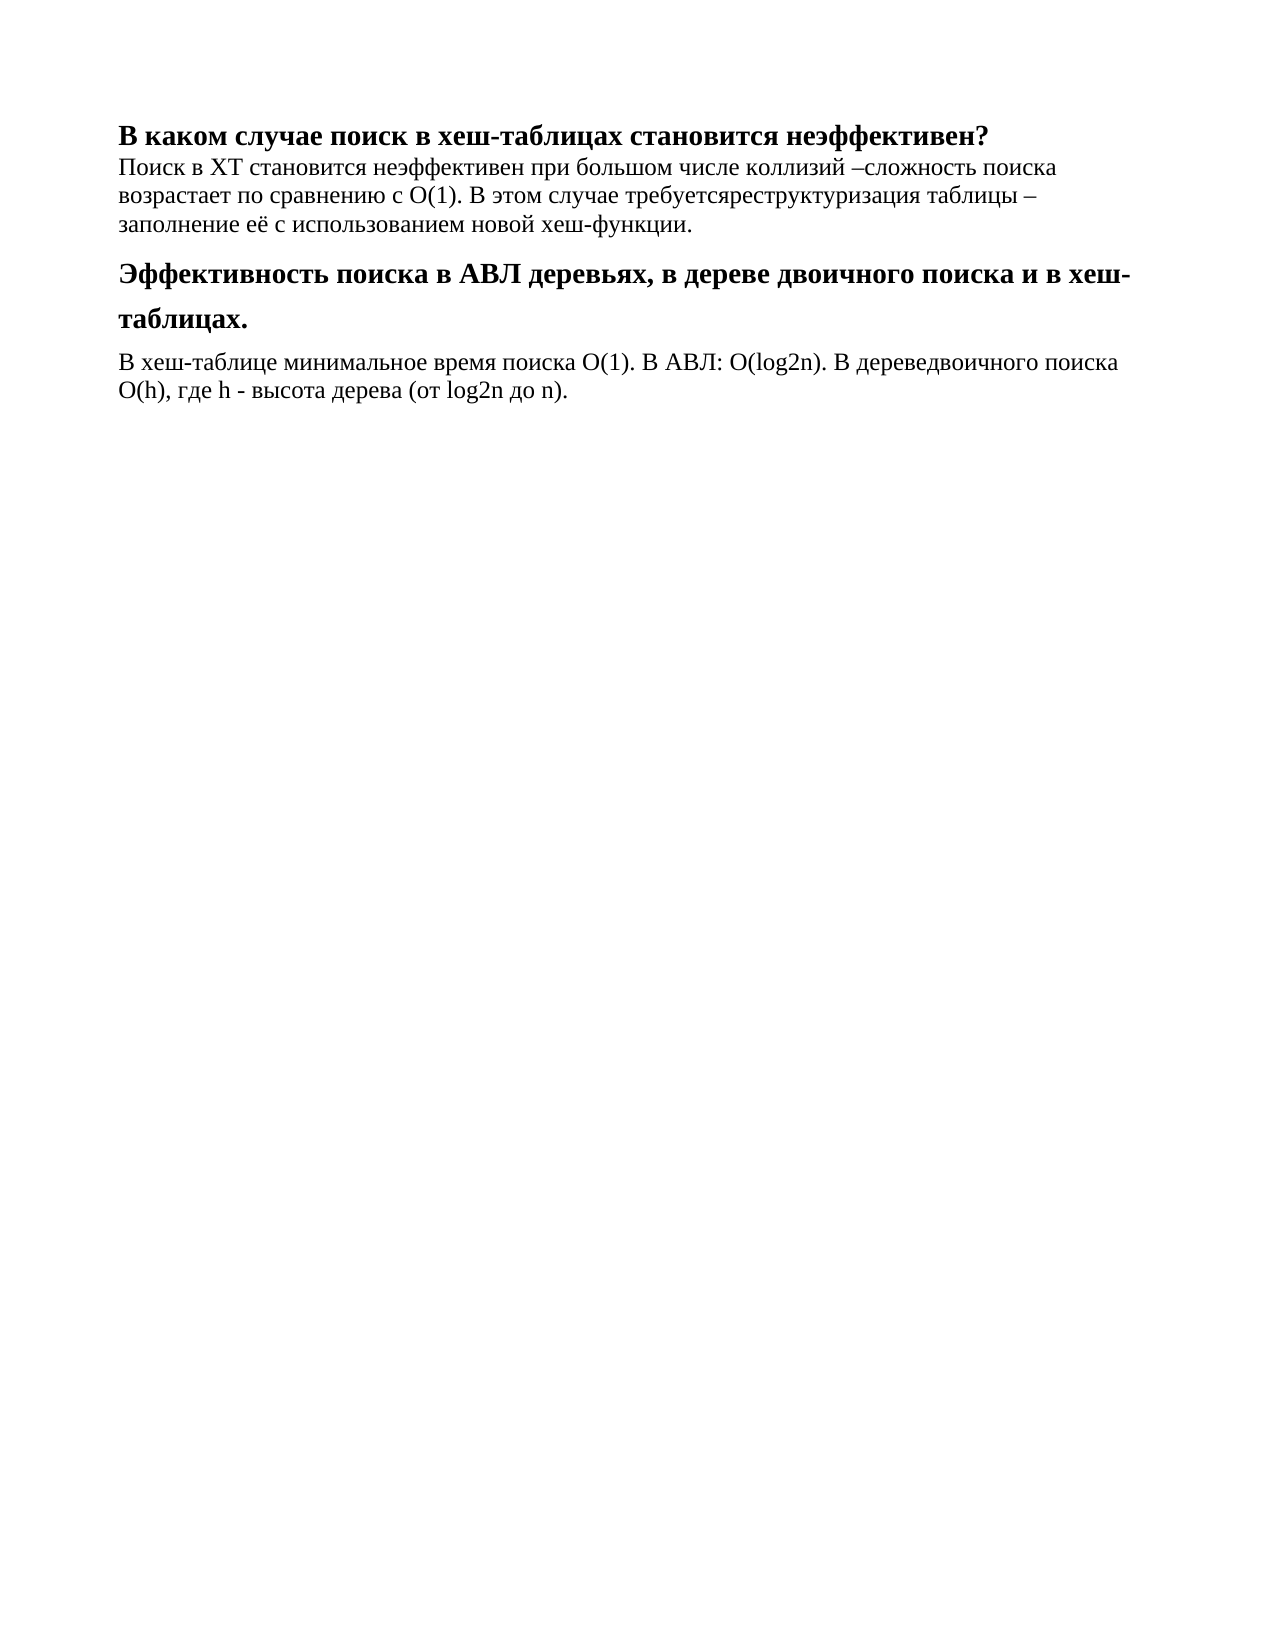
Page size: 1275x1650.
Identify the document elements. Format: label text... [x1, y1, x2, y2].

text В хеш-таблице минимальное время поиска О(1). В АВЛ: О(log2n). В дереведвоичного поиска О(h), где h - высота дерева (от log2n до n). [118, 347, 1157, 404]
text Эффективность поиска в АВЛ деревьях, в дереве двоичного поиска и в хеш- [118, 256, 1157, 289]
text В каком случае поиск в хеш-таблицах становится неэффективен? Поиск в ХТ становится неэффективен при большом числе коллизий –сложность поиска возрастает по сравнению с О(1). В этом случае требуетсяреструктуризация таблицы – заполнение её с использованием новой хеш-функции. [118, 118, 1157, 238]
text таблицах. [118, 301, 1157, 335]
